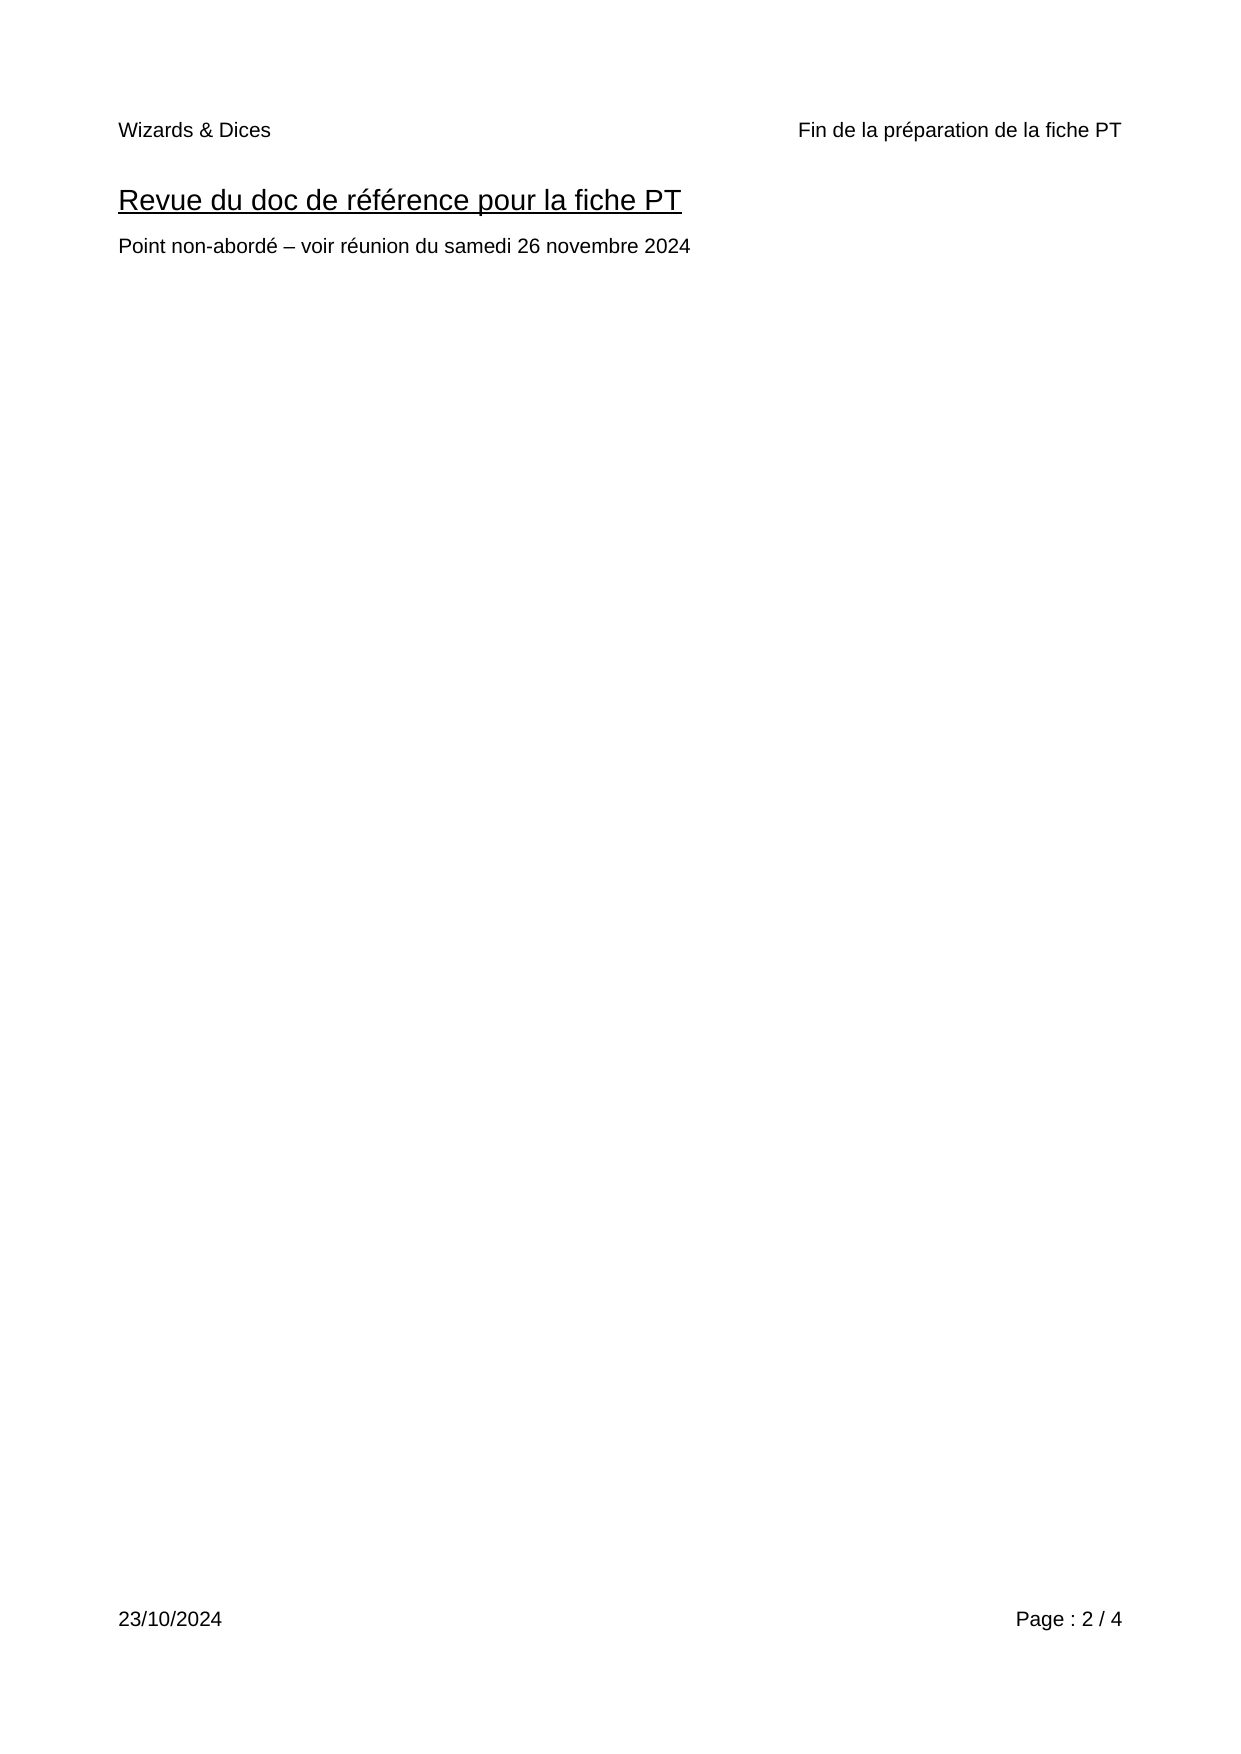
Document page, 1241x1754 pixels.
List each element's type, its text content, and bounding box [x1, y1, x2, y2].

text Point non-abordé – voir réunion du samedi 26 novembre 2024 [118, 234, 1122, 258]
subtitle Revue du doc de référence pour la fiche PT [118, 183, 1122, 217]
